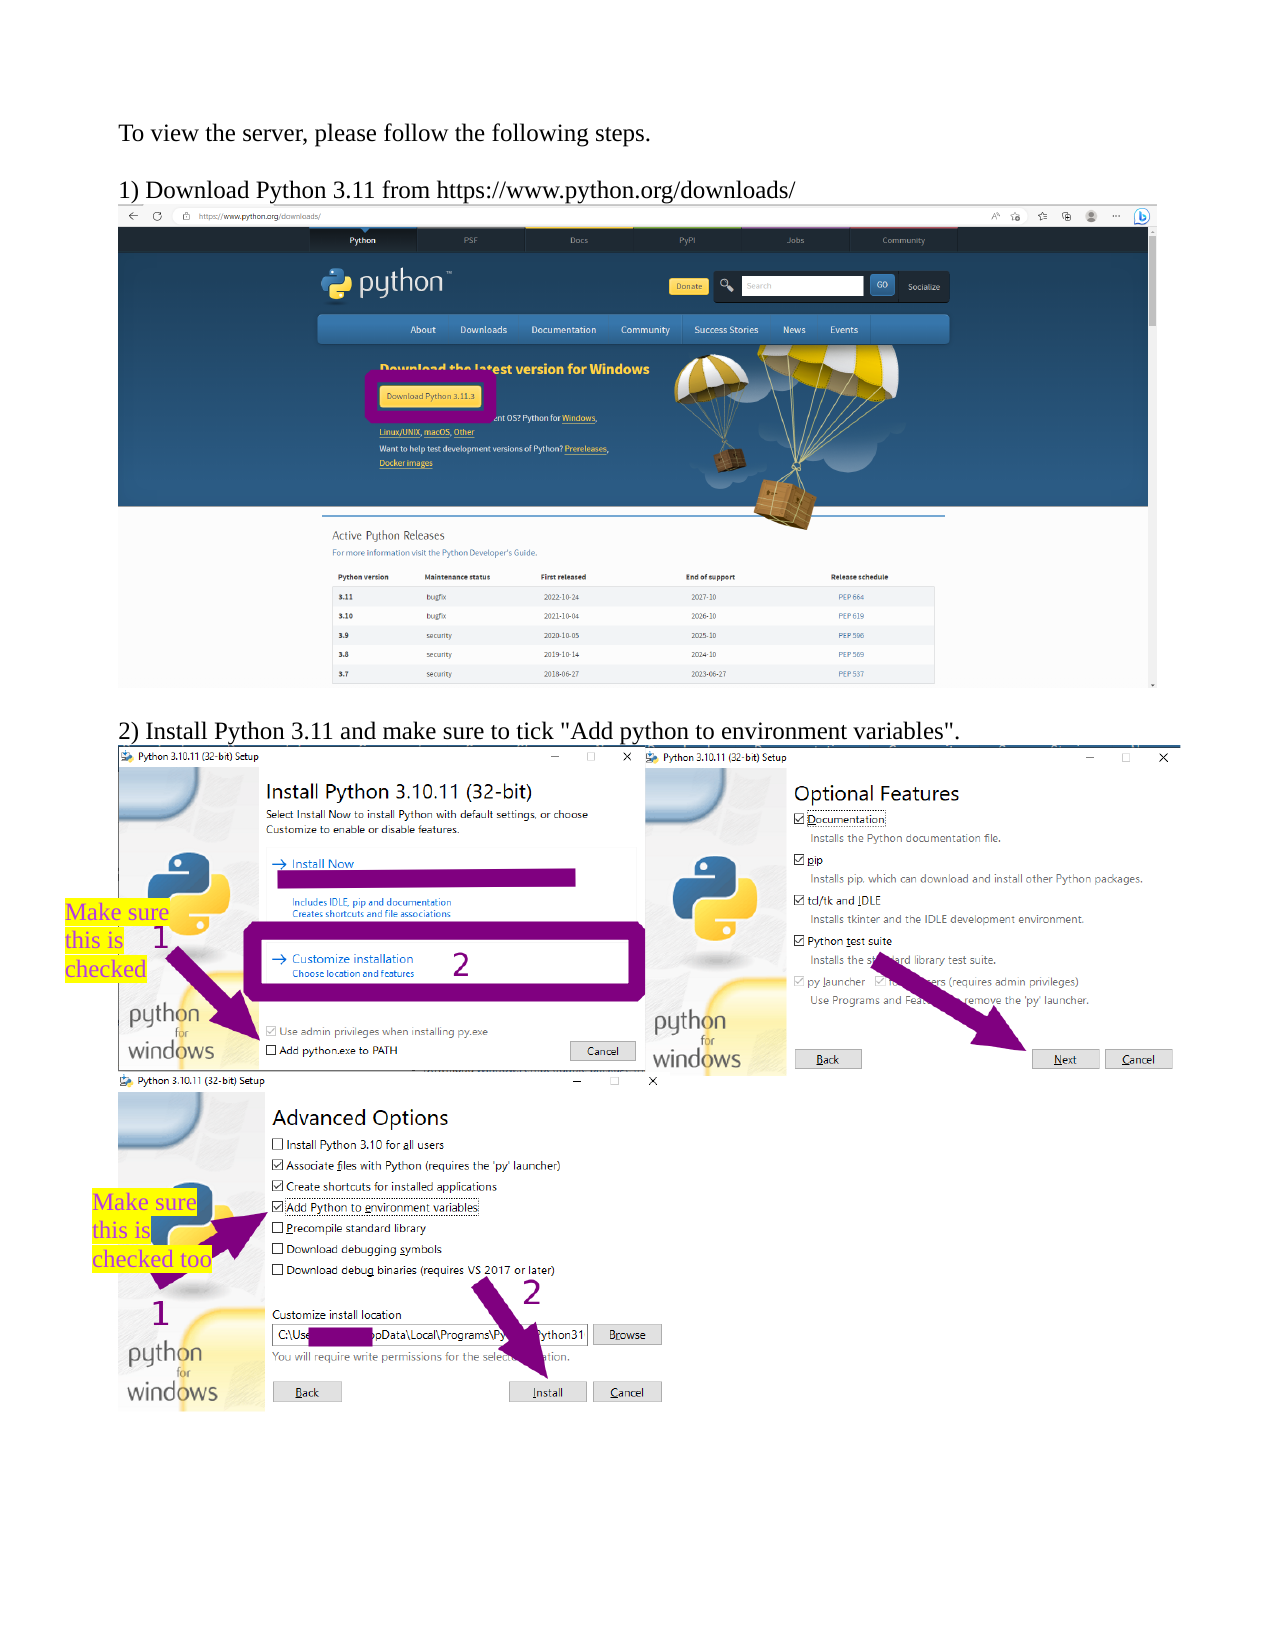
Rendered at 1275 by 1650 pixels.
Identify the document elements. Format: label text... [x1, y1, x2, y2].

text 1) Download Python 3.11 from https://www.python.org/downloads/ [118, 176, 1157, 204]
picture [118, 745, 1181, 1412]
text 2) Install Python 3.11 and make sure to tick "Add python to environment variables". [118, 716, 1157, 745]
text To view the server, please follow the following steps. [118, 118, 1157, 147]
picture [118, 204, 1157, 688]
